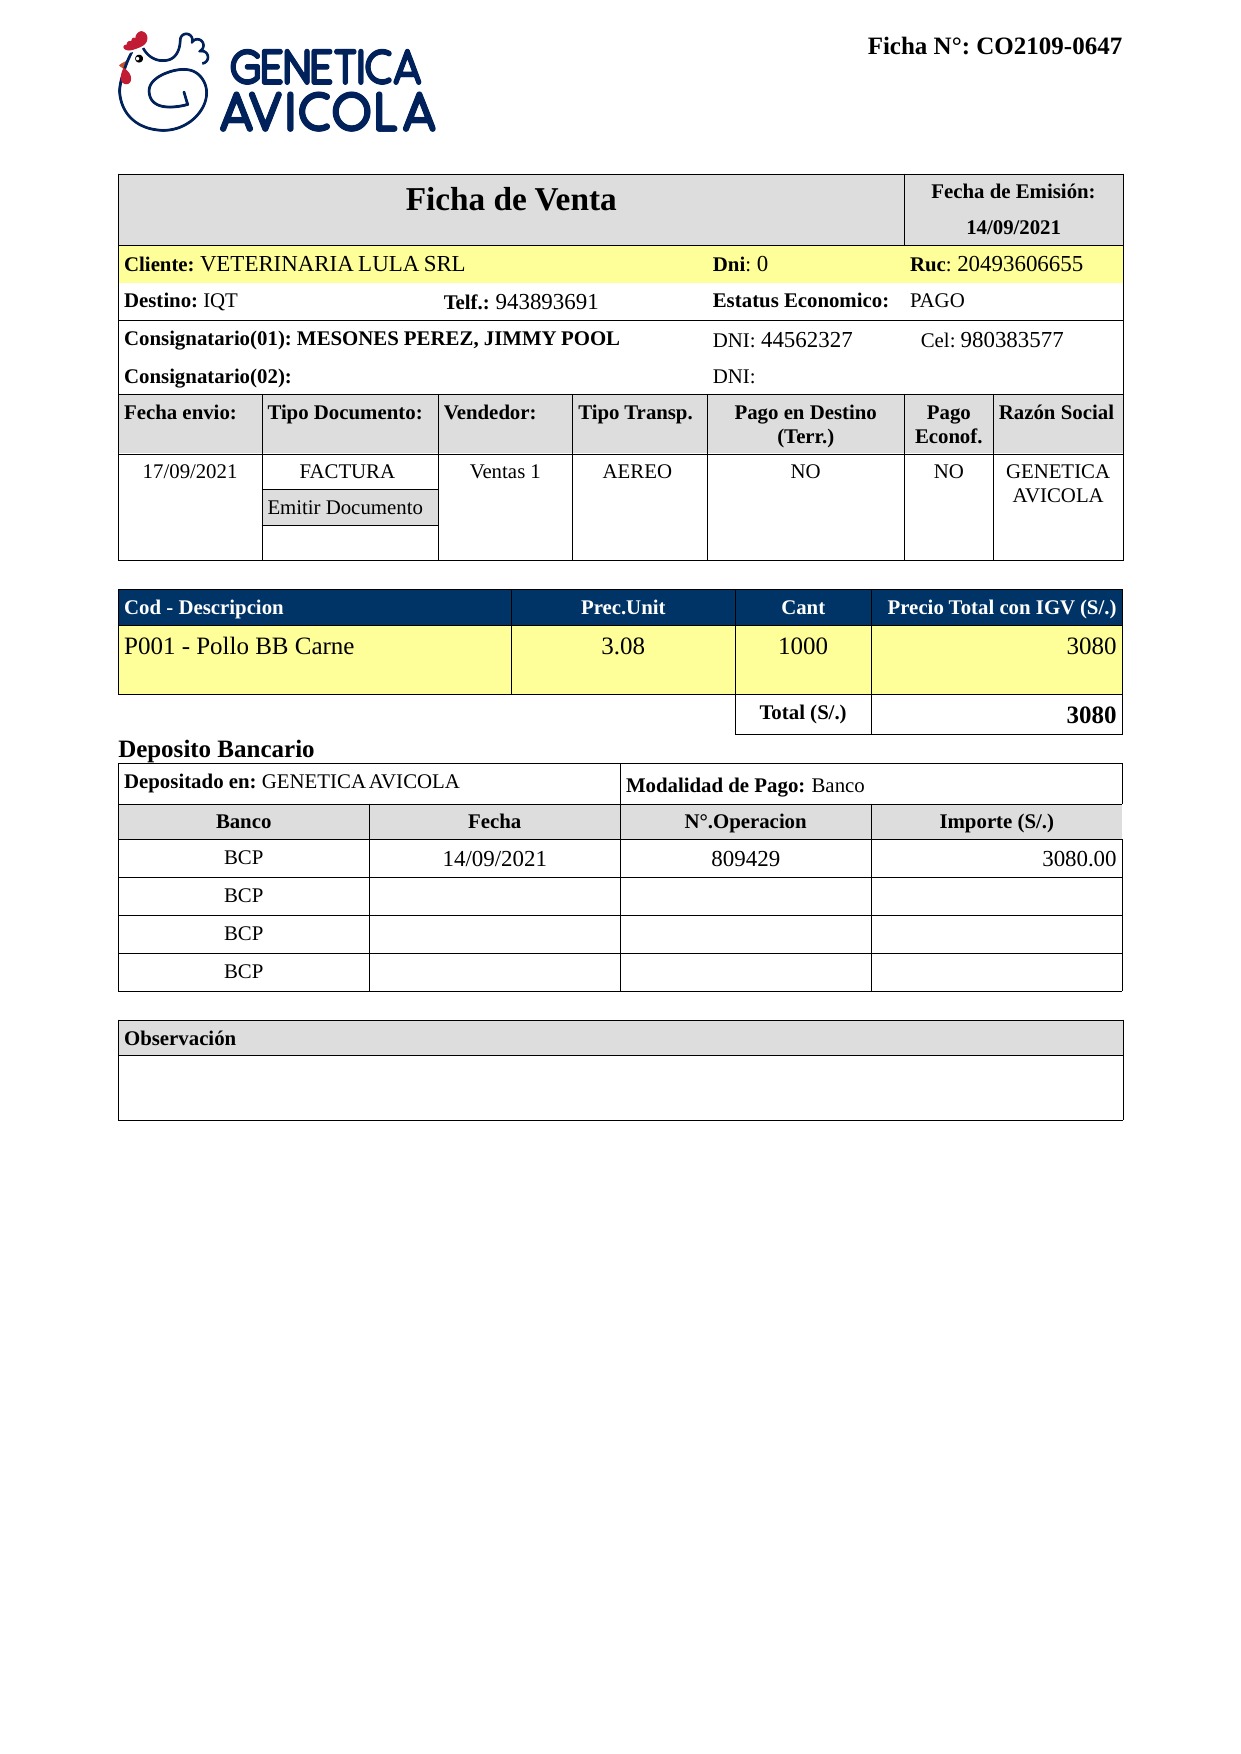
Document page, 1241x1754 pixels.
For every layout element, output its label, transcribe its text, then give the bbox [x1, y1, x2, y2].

table_header Cant [736, 590, 871, 625]
table_cell BCP [119, 840, 369, 877]
table_cell Cliente: VETERINARIA LULA SRL [119, 246, 707, 283]
table_cell [263, 526, 438, 560]
text Deposito Bancario [118, 734, 1122, 763]
table_cell [621, 878, 871, 915]
table_cell 3080.00 [872, 840, 1122, 877]
table_cell [621, 954, 871, 991]
table_cell [872, 878, 1122, 915]
table_header Observación [119, 1021, 1123, 1055]
table_cell NO [905, 455, 993, 560]
table_cell 809429 [621, 840, 871, 877]
table_cell Cel: 980383577 [915, 321, 1123, 358]
table_cell Pago Econof. [905, 395, 993, 453]
table_cell [872, 954, 1122, 991]
table_cell BCP [119, 916, 369, 953]
table_header Cod - Descripcion [119, 590, 511, 625]
table_cell Pago en Destino (Terr.) [708, 395, 904, 453]
table_cell Consignatario(01): MESONES PEREZ, JIMMY POOL [119, 321, 707, 358]
table_cell [370, 916, 620, 953]
table_cell BCP [119, 954, 369, 991]
picture [118, 31, 436, 132]
table_cell P001 - Pollo BB Carne [119, 626, 511, 694]
table_cell [621, 916, 871, 953]
table_cell BCP [119, 878, 369, 915]
table_cell Tipo Transp. [573, 395, 707, 453]
table_cell Razón Social [994, 395, 1123, 453]
table_header Fecha de Emisión: [905, 175, 1123, 209]
table_cell Fecha envio: [119, 395, 262, 453]
table_cell Estatus Economico: [707, 283, 904, 320]
table_cell Total (S/.) [736, 695, 871, 734]
table_cell [511, 695, 735, 734]
table_cell [370, 878, 620, 915]
table_cell 3080 [872, 695, 1122, 734]
table_header Prec.Unit [512, 590, 735, 625]
table_cell 17/09/2021 [119, 455, 262, 560]
table_cell [119, 1056, 1123, 1119]
table_cell AEREO [573, 455, 707, 560]
table_cell DNI: 44562327 [707, 321, 915, 358]
table_cell 14/09/2021 [905, 209, 1123, 245]
table_header Precio Total con IGV (S/.) [872, 590, 1122, 625]
table_header Ficha de Venta [119, 175, 904, 245]
table_cell NO [708, 455, 904, 560]
table_cell FACTURA [263, 455, 438, 489]
table_cell Telf.: 943893691 [438, 283, 707, 320]
table_cell Dni: 0 [707, 246, 904, 283]
table_cell Destino: IQT [119, 283, 438, 320]
table_cell DNI: [707, 358, 1123, 394]
table_cell Tipo Documento: [263, 395, 438, 453]
table_cell Vendedor: [439, 395, 572, 453]
table_cell N°.Operacion [621, 805, 871, 839]
table_cell 14/09/2021 [370, 840, 620, 877]
table_cell Consignatario(02): [119, 358, 707, 394]
table_header Depositado en: GENETICA AVICOLA [119, 764, 620, 803]
table_cell PAGO [904, 283, 1123, 320]
table_cell 1000 [736, 626, 871, 694]
table_cell Importe (S/.) [872, 805, 1122, 839]
table_header Modalidad de Pago: Banco [621, 764, 1122, 803]
table_cell [370, 954, 620, 991]
table_cell [872, 916, 1122, 953]
table_cell Ventas 1 [439, 455, 572, 560]
table_cell 3.08 [512, 626, 735, 694]
table_cell Banco [119, 805, 369, 839]
table_cell Emitir Documento [263, 490, 438, 525]
table_cell 3080 [872, 626, 1122, 694]
table_cell [118, 695, 511, 734]
table_cell GENETICA AVICOLA [994, 455, 1123, 560]
table_cell Fecha [370, 805, 620, 839]
table_cell Ruc: 20493606655 [904, 246, 1123, 283]
